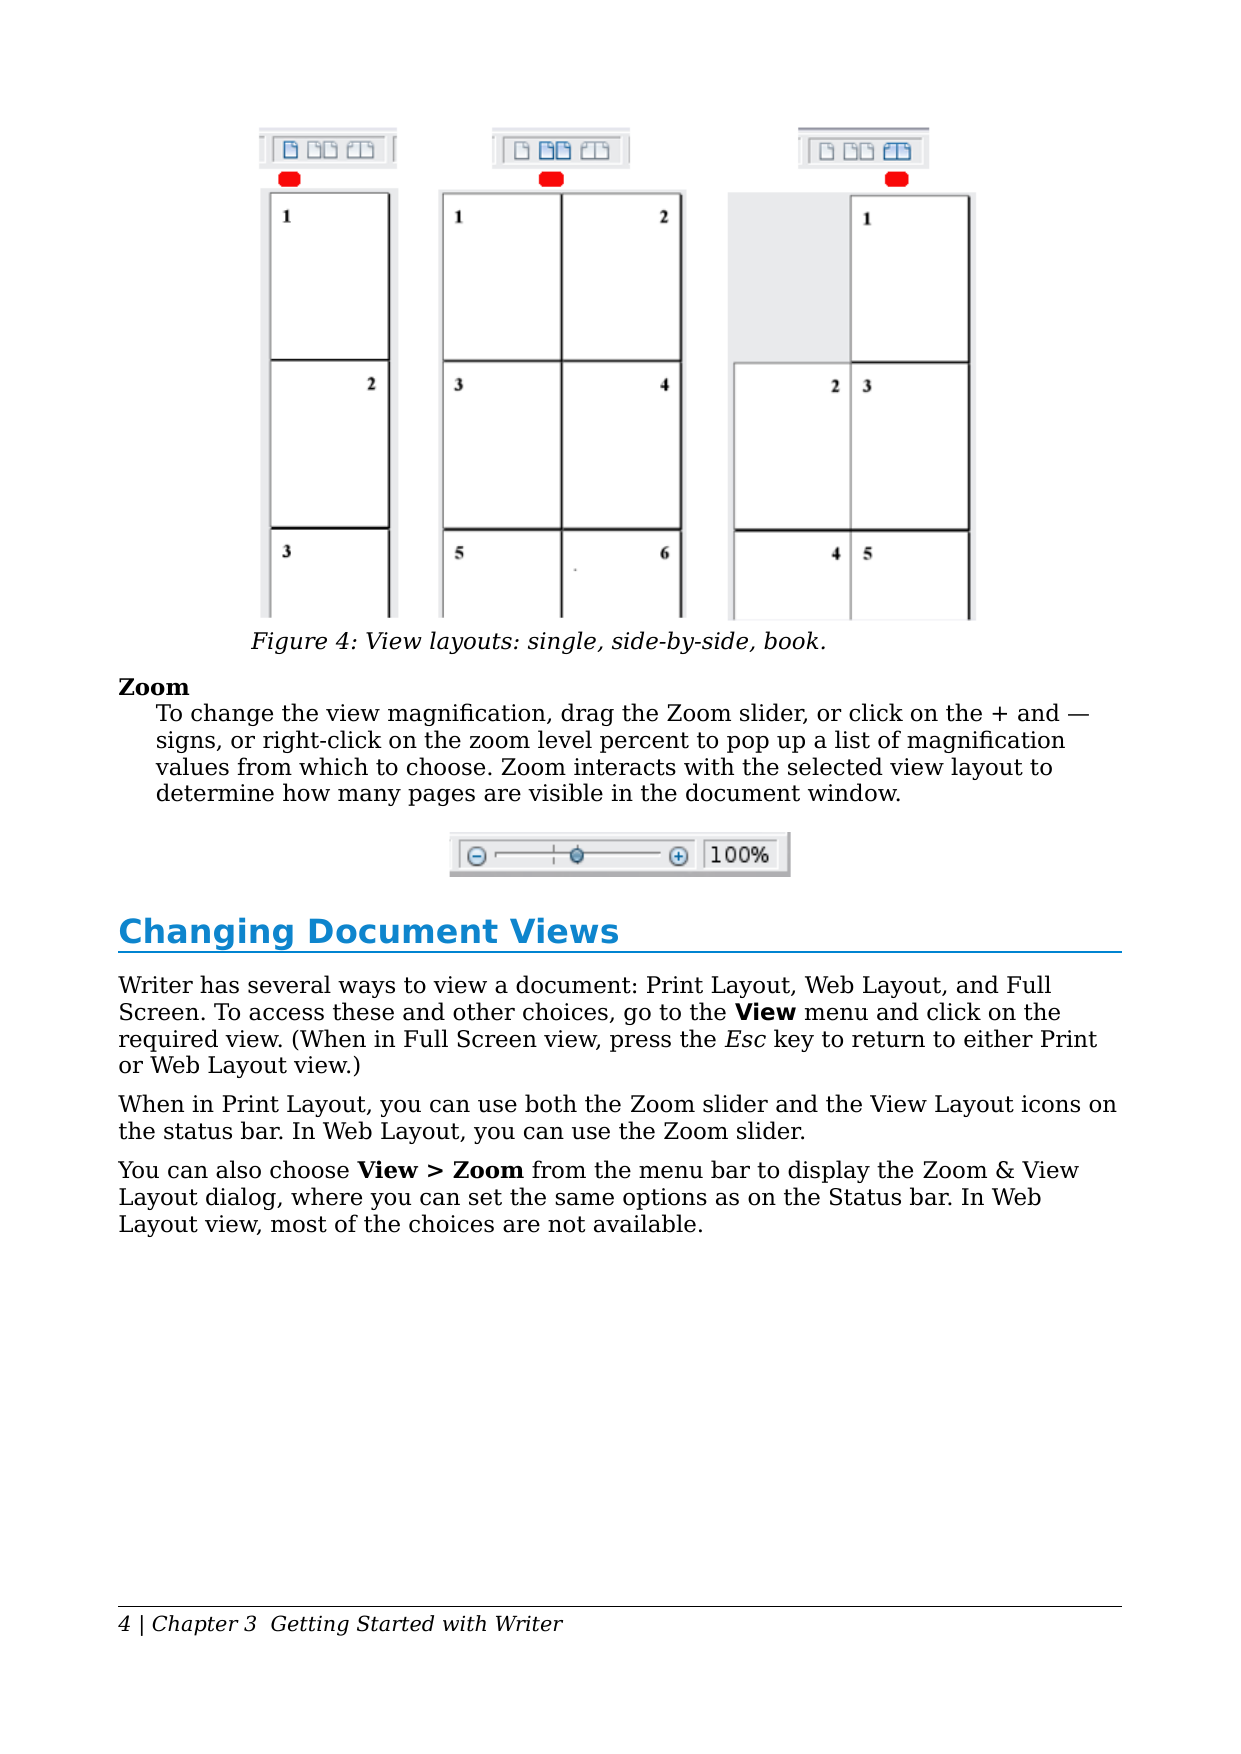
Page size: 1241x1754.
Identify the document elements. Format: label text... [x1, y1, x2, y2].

text Figure 4: View layouts: single, side-by-side, book. [251, 629, 989, 655]
text Writer has several ways to view a document: Print Layout, Web Layout, and Full Screen. To access these and other choices, go to the View menu and click on the required view. (When in Full Screen view, press the Esc key to return to either Print or Web Layout view.) [118, 972, 1122, 1079]
text To change the view magnification, drag the Zoom slider, or click on the + and — signs, or right-click on the zoom level percent to pop up a list of magnification values from which to choose. Zoom interacts with the selected view layout to determine how many pages are visible in the document window. [156, 700, 1122, 807]
picture [251, 118, 990, 629]
picture [449, 832, 791, 877]
text Zoom [118, 673, 1122, 700]
text When in Print Layout, you can use both the Zoom slider and the View Layout icons on the status bar. In Web Layout, you can use the Zoom slider. [118, 1092, 1122, 1145]
text You can also choose View > Zoom from the menu bar to display the Zoom & View Layout dialog, where you can set the same options as on the Status bar. In Web Layout view, most of the choices are not available. [118, 1157, 1122, 1238]
subtitle Changing Document Views [118, 913, 1122, 951]
